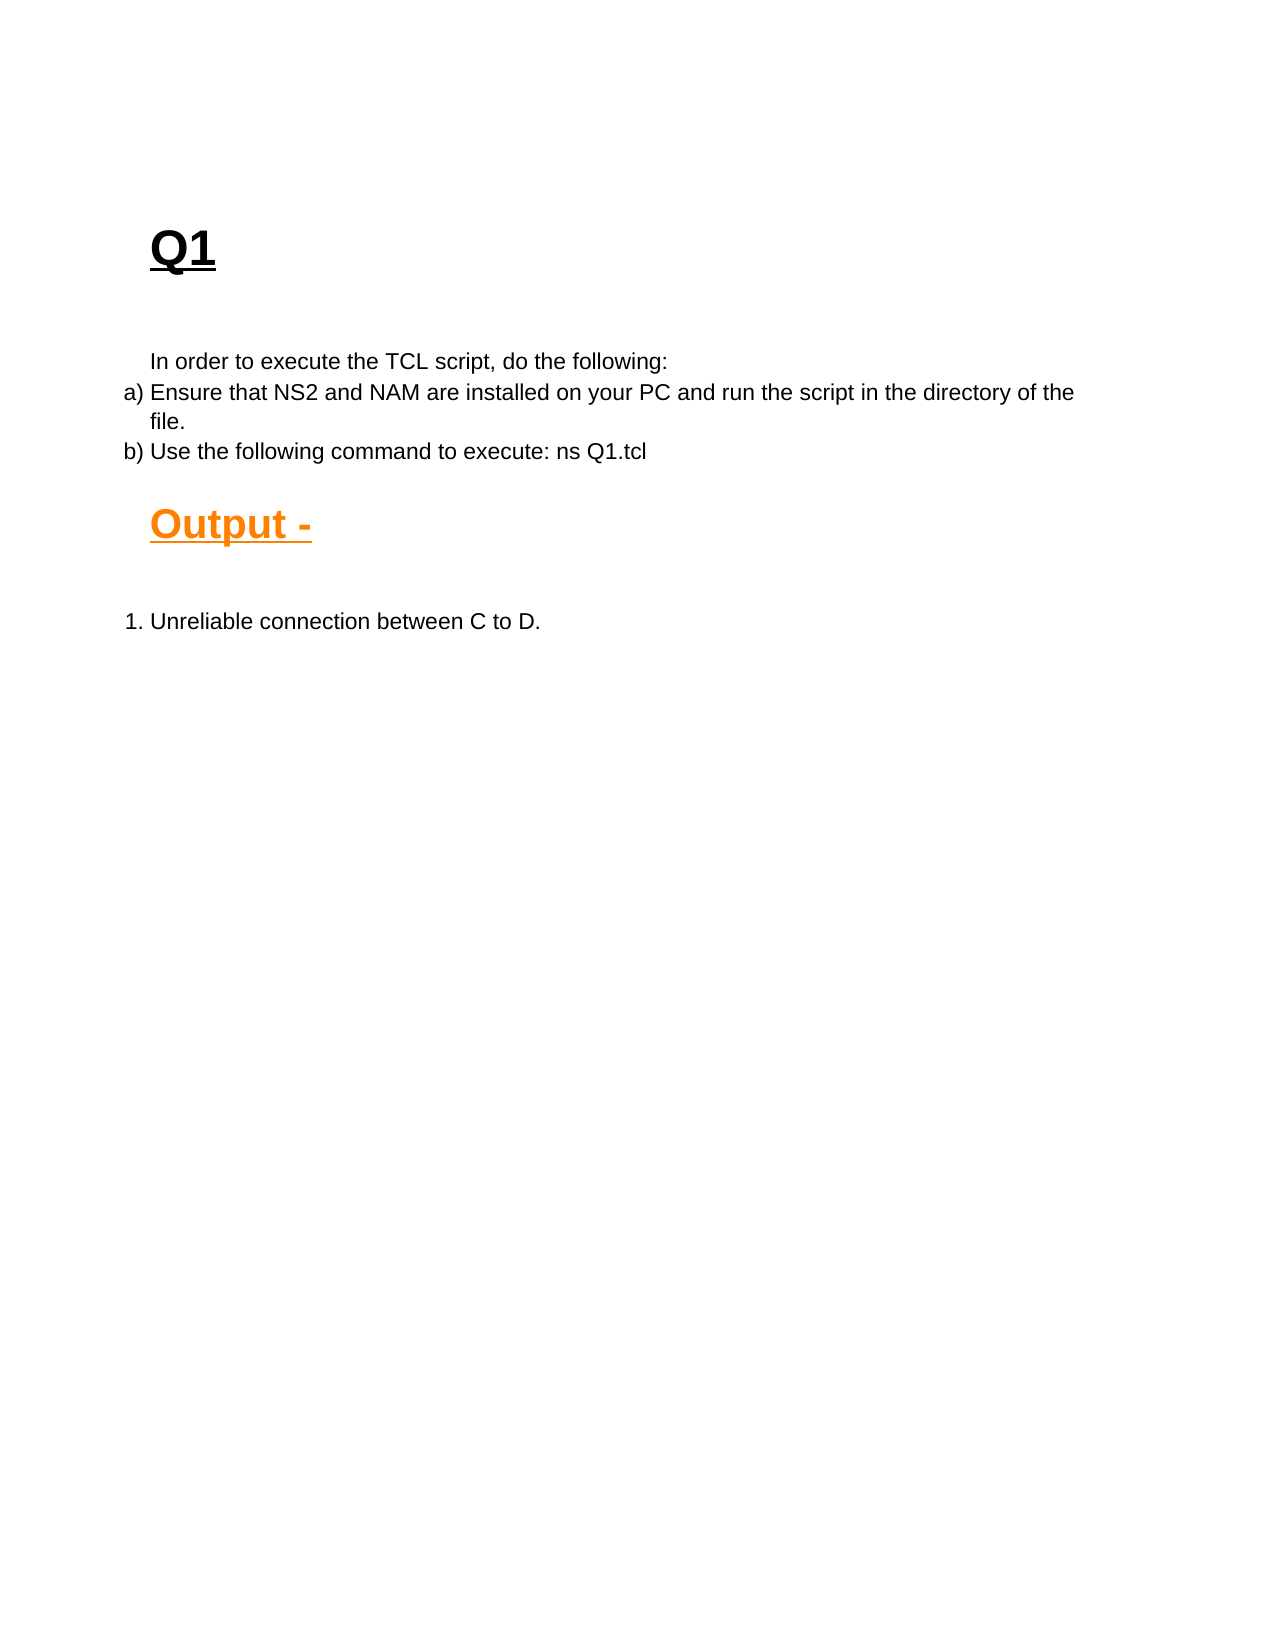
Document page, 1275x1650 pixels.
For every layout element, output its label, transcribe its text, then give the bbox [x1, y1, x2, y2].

list Unreliable connection between C to D. [124, 608, 1112, 634]
text Output - [149, 499, 1112, 547]
list Ensure that NS2 and NAM are installed on your PC and run the script in the directory of the file. [123, 379, 1103, 434]
text Q1 [149, 218, 1112, 276]
list Use the following command to execute: ns Q1.tcl [123, 438, 1103, 465]
text In order to execute the TCL script, do the following: [149, 348, 1112, 375]
